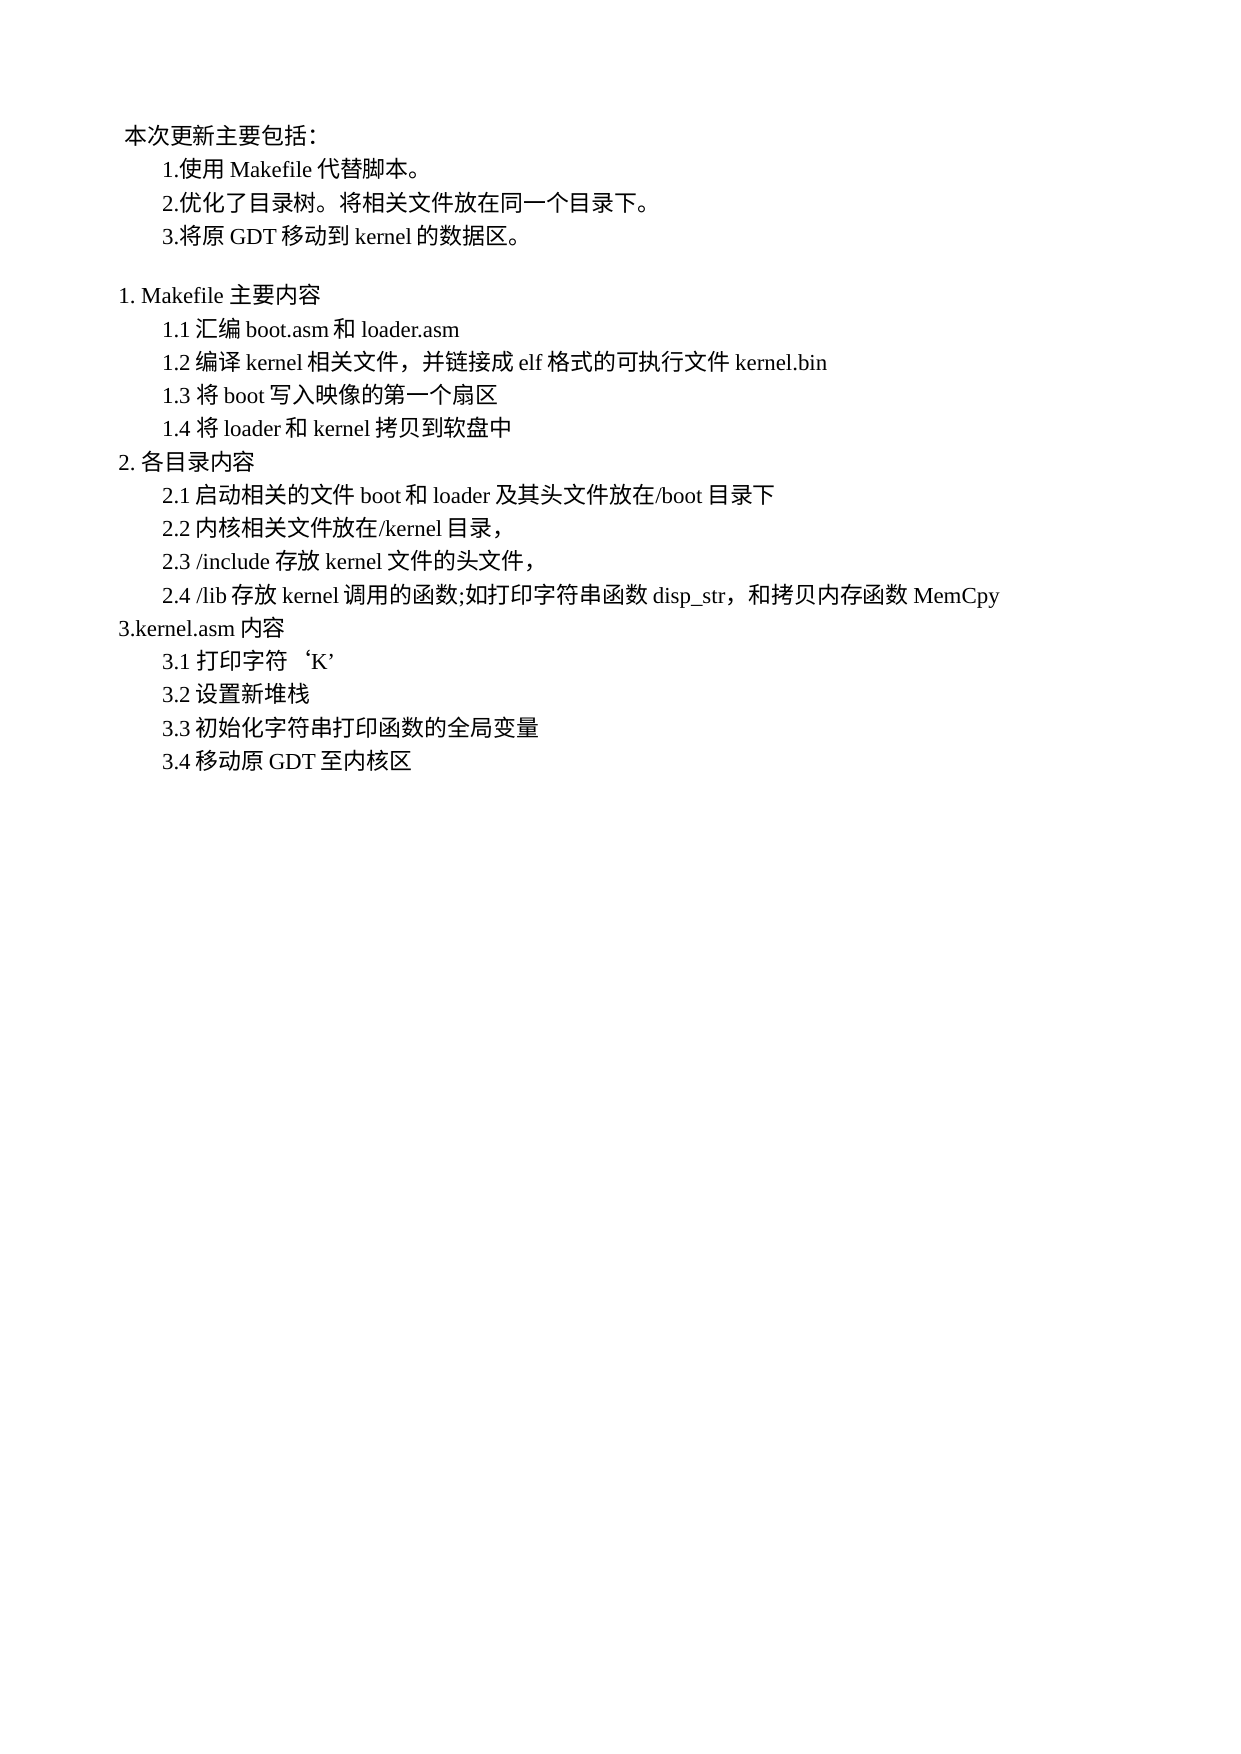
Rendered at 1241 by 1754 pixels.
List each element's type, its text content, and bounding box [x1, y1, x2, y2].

text 3.kernel.asm内容 [118, 610, 1122, 643]
text 3.1 打印字符‘K’ [118, 643, 1122, 676]
text 2.1启动相关的文件boot和loader及其头文件放在/boot目录下 [118, 477, 1122, 510]
text 1.使用Makefile代替脚本。 [118, 151, 1122, 184]
text 3.2设置新堆栈 [118, 676, 1122, 709]
text 2. 各目录内容 [118, 443, 1122, 477]
text 1.4 将loader和kernel拷贝到软盘中 [118, 410, 1122, 443]
text 1.3 将boot写入映像的第一个扇区 [118, 377, 1122, 410]
text 3.3初始化字符串打印函数的全局变量 [118, 709, 1122, 743]
text 本次更新主要包括： [118, 118, 1122, 151]
text 3.4移动原GDT至内核区 [118, 743, 1122, 776]
text 1.2编译kernel相关文件，并链接成elf格式的可执行文件kernel.bin [118, 344, 1122, 377]
text 2.2内核相关文件放在/kernel目录， [118, 510, 1122, 543]
text 2.3 /include存放kernel文件的头文件， [118, 543, 1122, 576]
text 2.优化了目录树。将相关文件放在同一个目录下。 [118, 184, 1122, 218]
text 1.1汇编boot.asm和loader.asm [118, 311, 1122, 344]
text 1. Makefile 主要内容 [118, 277, 1122, 311]
text 3.将原GDT移动到kernel的数据区。 [118, 218, 1122, 251]
text 2.4 /lib存放kernel调用的函数;如打印字符串函数disp_str，和拷贝内存函数MemCpy [118, 576, 1122, 610]
